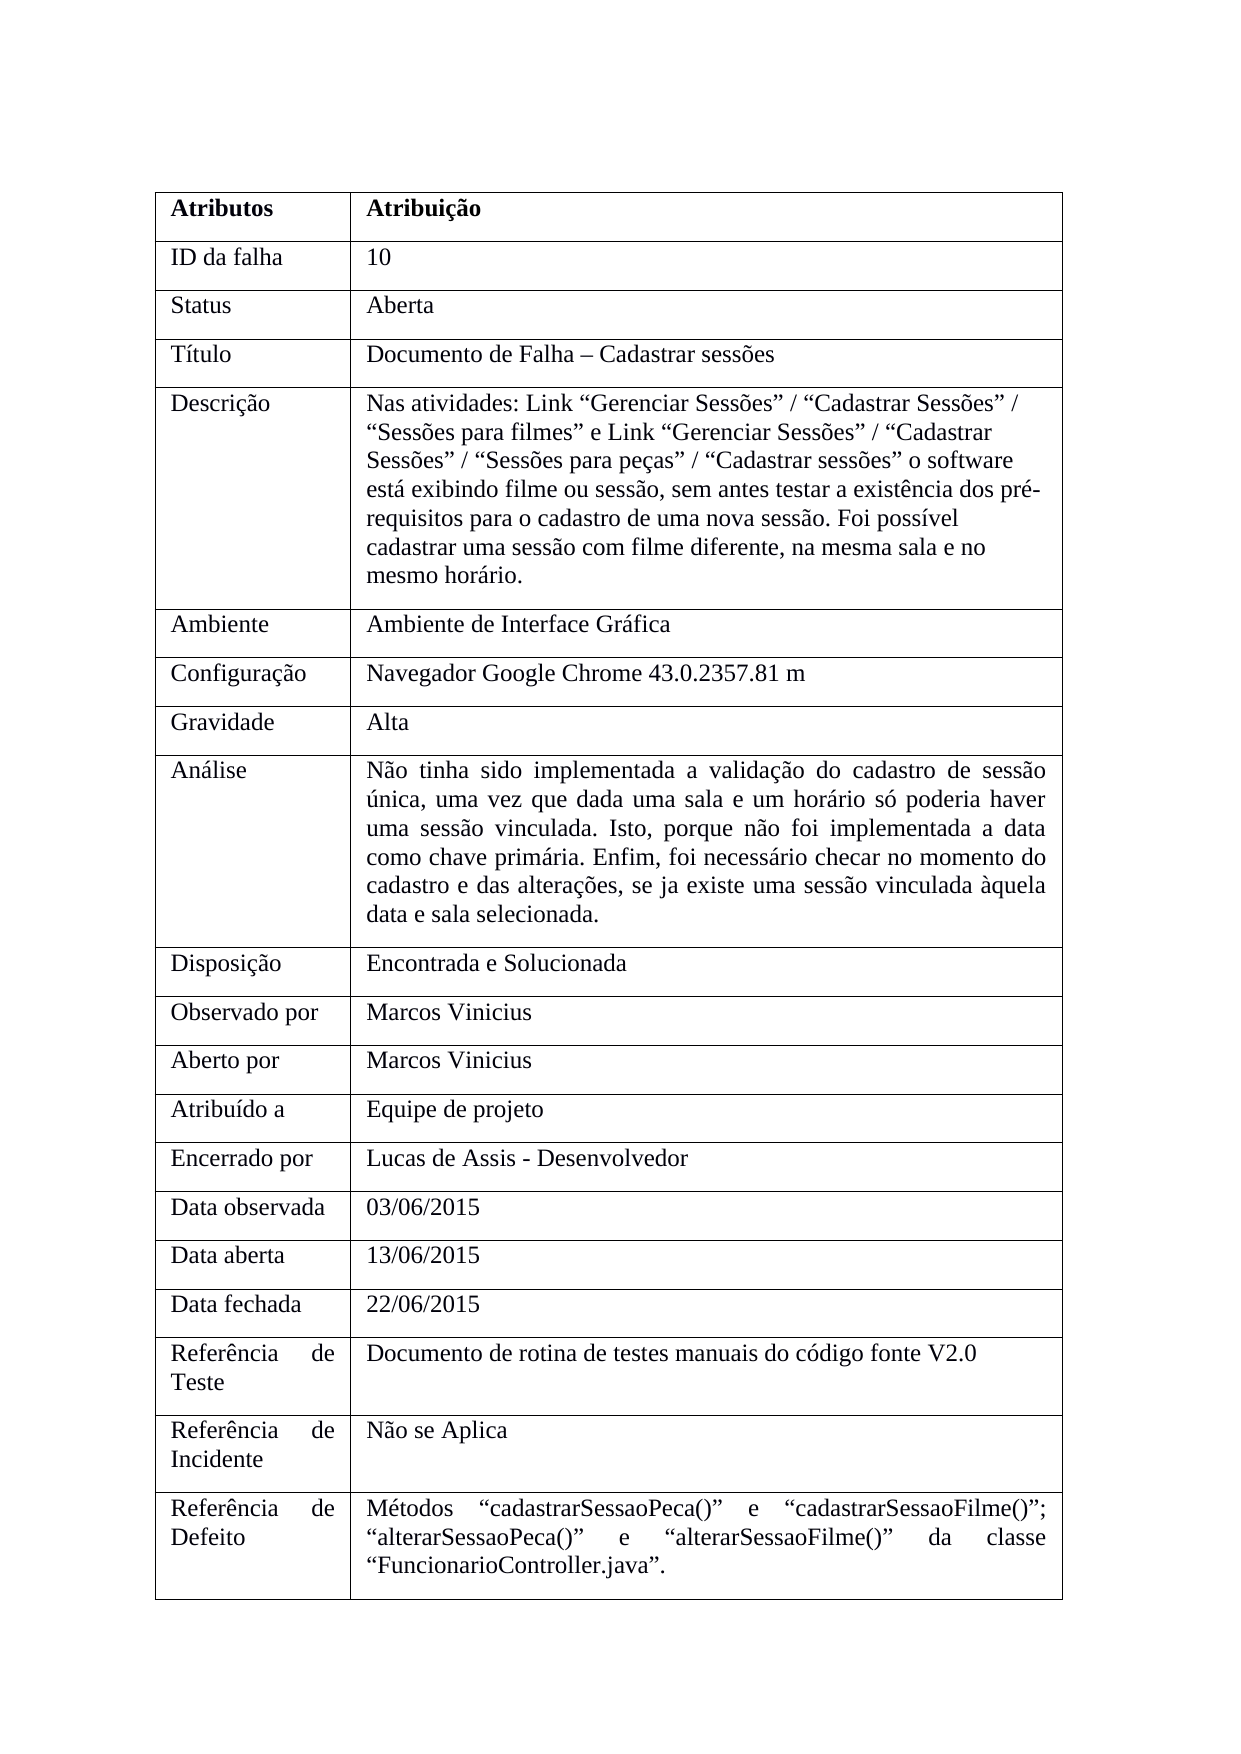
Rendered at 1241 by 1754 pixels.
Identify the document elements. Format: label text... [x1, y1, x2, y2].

table_cell Documento de rotina de testes manuais do código fonte V2.0 [351, 1338, 1062, 1415]
table_cell Documento de Falha – Cadastrar sessões [351, 340, 1062, 387]
table_cell Título [156, 340, 350, 387]
table_cell Análise [156, 756, 350, 947]
table_cell Marcos Vinicius [351, 1046, 1062, 1093]
table_cell Equipe de projeto [351, 1095, 1062, 1142]
table_cell Ambiente de Interface Gráfica [351, 610, 1062, 657]
table_header Atributos [156, 193, 350, 241]
table_cell Referência de Incidente [156, 1416, 350, 1492]
table_cell Métodos “cadastrarSessaoPeca()” e “cadastrarSessaoFilme()”; “alterarSessaoPeca()” e “alterarSessaoFilme()” da classe “FuncionarioController.java”. [351, 1493, 1062, 1598]
table_cell Aberto por [156, 1046, 350, 1093]
table_cell Disposição [156, 948, 350, 996]
table_header Atribuição [351, 193, 1062, 241]
table_cell Data aberta [156, 1241, 350, 1288]
table_cell Gravidade [156, 707, 350, 755]
table_cell Referência de Defeito [156, 1493, 350, 1598]
table_cell Aberta [351, 291, 1062, 338]
table_cell Configuração [156, 658, 350, 706]
table_cell 13/06/2015 [351, 1241, 1062, 1288]
table_cell 22/06/2015 [351, 1290, 1062, 1337]
table_cell ID da falha [156, 242, 350, 290]
table_cell 03/06/2015 [351, 1192, 1062, 1240]
table_cell Ambiente [156, 610, 350, 657]
table_cell Data observada [156, 1192, 350, 1240]
table_cell Não se Aplica [351, 1416, 1062, 1492]
table_cell Data fechada [156, 1290, 350, 1337]
table_cell Atribuído a [156, 1095, 350, 1142]
table_cell Não tinha sido implementada a validação do cadastro de sessão única, uma vez que dada uma sala e um horário só poderia haver uma sessão vinculada. Isto, porque não foi implementada a data como chave primária. Enfim, foi necessário checar no momento do cadastro e das alterações, se ja existe uma sessão vinculada àquela data e sala selecionada. [351, 756, 1062, 947]
table_cell Referência de Teste [156, 1338, 350, 1415]
table_cell Encontrada e Solucionada [351, 948, 1062, 996]
table_cell Descrição [156, 388, 350, 608]
table_cell Lucas de Assis - Desenvolvedor [351, 1143, 1062, 1191]
table_cell Alta [351, 707, 1062, 755]
table_cell Status [156, 291, 350, 338]
table_cell Marcos Vinicius [351, 997, 1062, 1045]
table_cell Encerrado por [156, 1143, 350, 1191]
table_cell Observado por [156, 997, 350, 1045]
table_cell Nas atividades: Link “Gerenciar Sessões” / “Cadastrar Sessões” / “Sessões para filmes” e Link “Gerenciar Sessões” / “Cadastrar Sessões” / “Sessões para peças” / “Cadastrar sessões” o software está exibindo filme ou sessão, sem antes testar a existência dos pré-requisitos para o cadastro de uma nova sessão. Foi possível cadastrar uma sessão com filme diferente, na mesma sala e no mesmo horário. [351, 388, 1062, 608]
table_cell Navegador Google Chrome 43.0.2357.81 m [351, 658, 1062, 706]
table_cell 10 [351, 242, 1062, 290]
